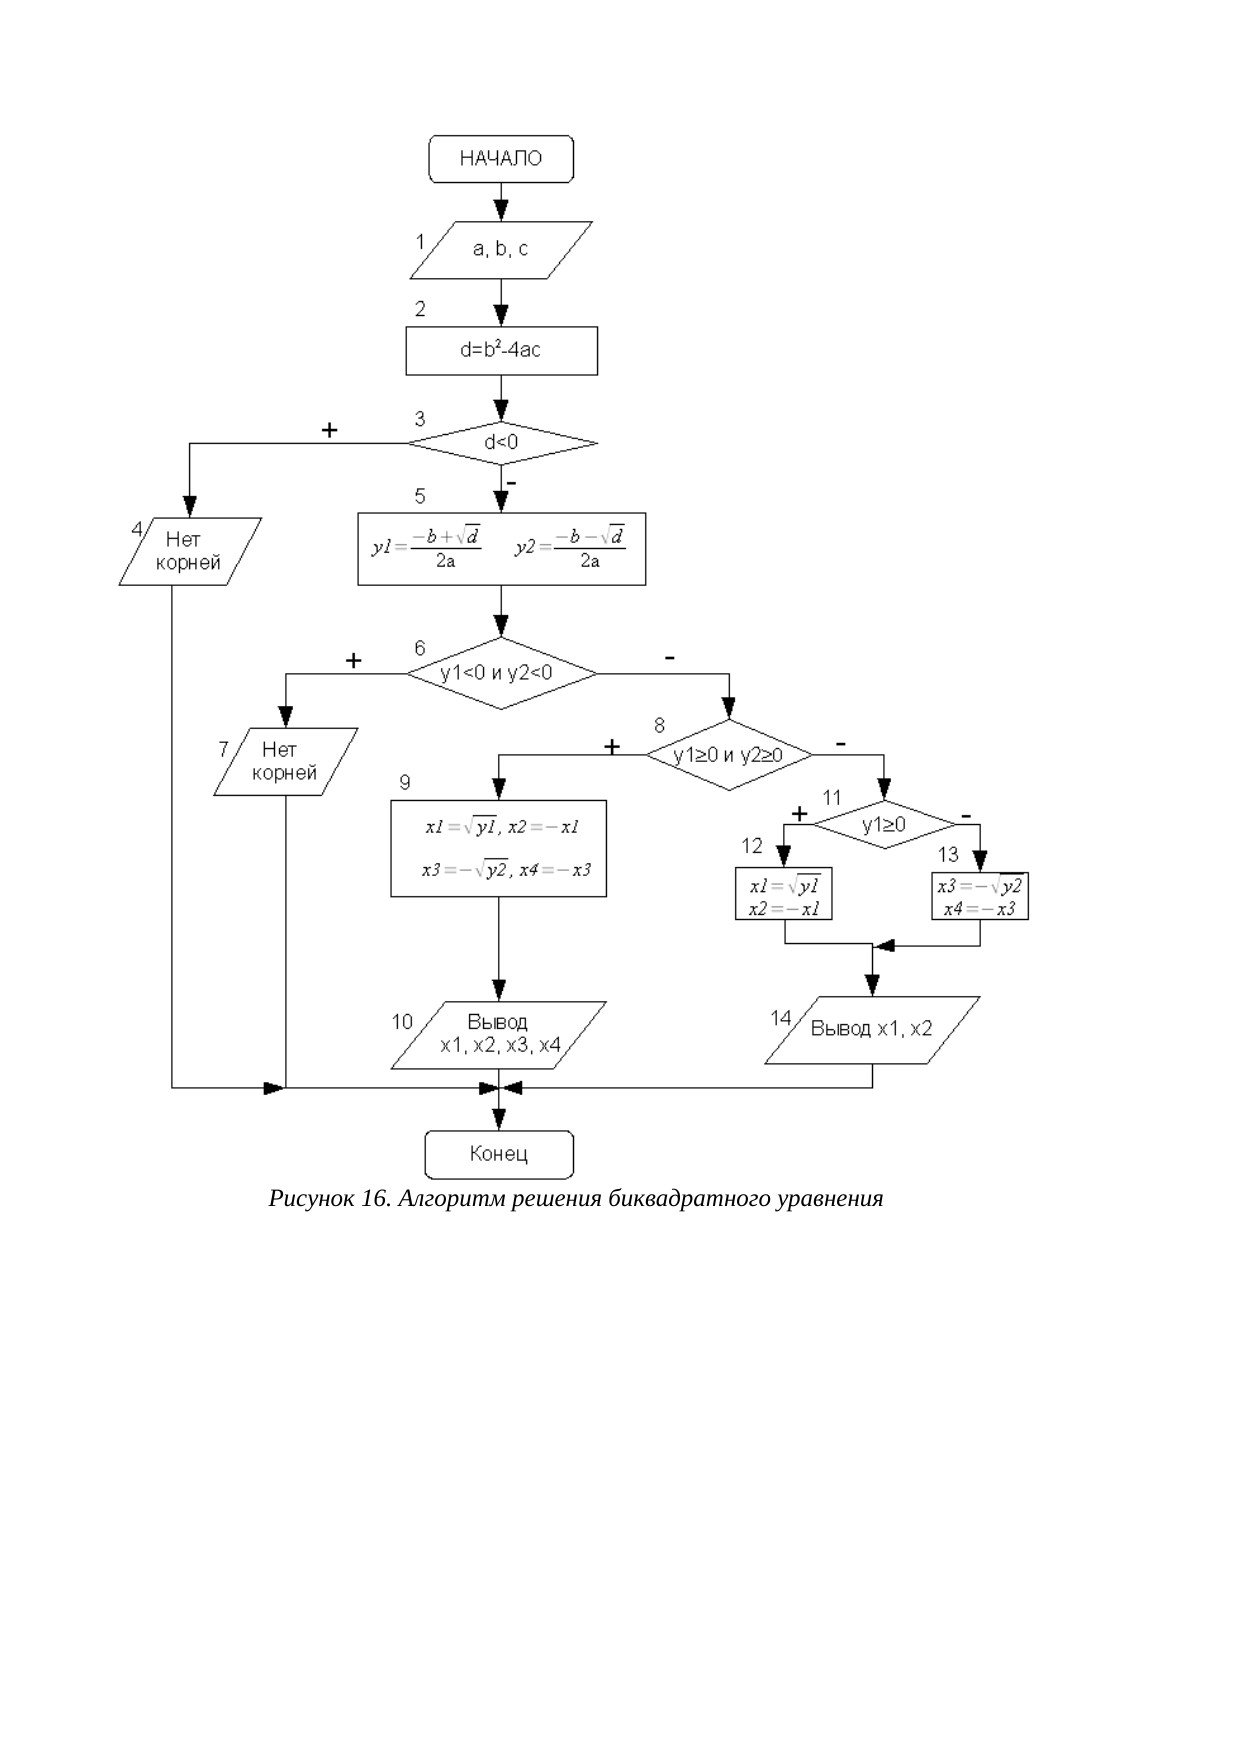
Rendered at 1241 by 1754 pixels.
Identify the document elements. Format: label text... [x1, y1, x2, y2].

text Рисунок 16. Алгоритм решения биквадратного уравнения [118, 1184, 1036, 1212]
picture [118, 130, 1037, 1184]
